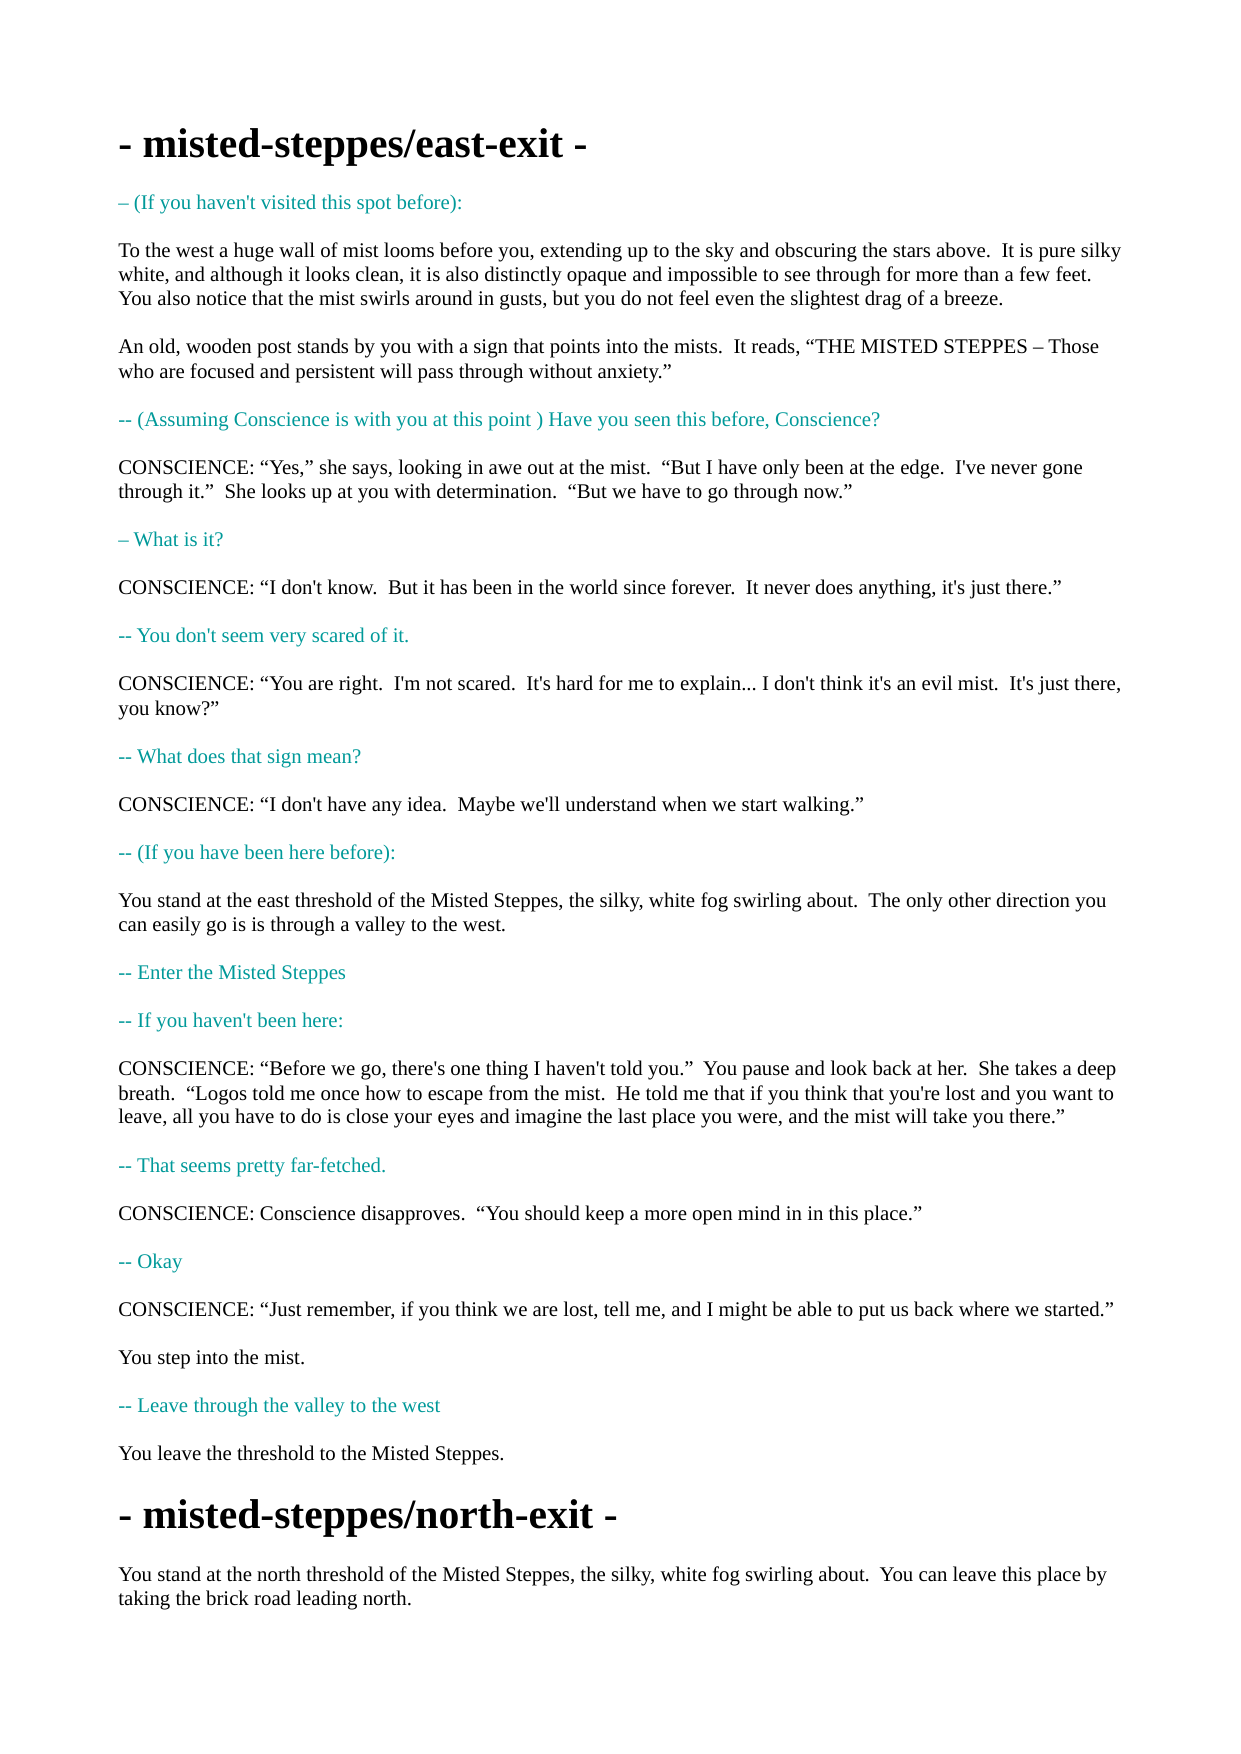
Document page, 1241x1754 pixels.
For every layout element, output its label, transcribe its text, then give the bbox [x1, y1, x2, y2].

text - misted-steppes/north-exit - [118, 1489, 1122, 1537]
text -- Okay [118, 1249, 1122, 1273]
text -- If you haven't been here: [118, 1008, 1122, 1032]
text CONSCIENCE: “I don't know. But it has been in the world since forever. It never does anything, it's just there.” [118, 575, 1122, 599]
text – What is it? [118, 527, 1122, 551]
text CONSCIENCE: “You are right. I'm not scared. It's hard for me to explain... I don't think it's an evil mist. It's just there, you know?” [118, 671, 1122, 719]
text An old, wooden post stands by you with a sign that points into the mists. It reads, “THE MISTED STEPPES – Those who are focused and persistent will pass through without anxiety.” [118, 334, 1122, 383]
text -- (Assuming Conscience is with you at this point ) Have you seen this before, Conscience? [118, 407, 1122, 431]
text To the west a huge wall of mist looms before you, extending up to the sky and obscuring the stars above. It is pure silky white, and although it looks clean, it is also distinctly opaque and impossible to see through for more than a few feet. You also notice that the mist swirls around in gusts, but you do not feel even the slightest drag of a breeze. [118, 238, 1122, 310]
text – (If you haven't visited this spot before): [118, 190, 1122, 214]
text -- What does that sign mean? [118, 743, 1122, 768]
text -- Enter the Misted Steppes [118, 960, 1122, 984]
text -- (If you have been here before): [118, 840, 1122, 864]
text CONSCIENCE: “Yes,” she says, looking in awe out at the mist. “But I have only been at the edge. I've never gone through it.” She looks up at you with determination. “But we have to go through now.” [118, 455, 1122, 503]
text You stand at the east threshold of the Misted Steppes, the silky, white fog swirling about. The only other direction you can easily go is is through a valley to the west. [118, 888, 1122, 936]
text You stand at the north threshold of the Misted Steppes, the silky, white fog swirling about. You can leave this place by taking the brick road leading north. [118, 1561, 1122, 1609]
text CONSCIENCE: Conscience disapproves. “You should keep a more open mind in in this place.” [118, 1201, 1122, 1225]
text CONSCIENCE: “Before we go, there's one thing I haven't told you.” You pause and look back at her. She takes a deep breath. “Logos told me once how to escape from the mist. He told me that if you think that you're lost and you want to leave, all you have to do is close your eyes and imagine the last place you were, and the mist will take you there.” [118, 1056, 1122, 1128]
text -- You don't seem very scared of it. [118, 623, 1122, 647]
text You leave the threshold to the Misted Steppes. [118, 1441, 1122, 1465]
text CONSCIENCE: “I don't have any idea. Maybe we'll understand when we start walking.” [118, 792, 1122, 816]
text You step into the mist. [118, 1345, 1122, 1369]
text -- Leave through the valley to the west [118, 1393, 1122, 1417]
text -- That seems pretty far-fetched. [118, 1153, 1122, 1177]
text - misted-steppes/east-exit - [118, 118, 1122, 166]
text CONSCIENCE: “Just remember, if you think we are lost, tell me, and I might be able to put us back where we started.” [118, 1297, 1122, 1321]
